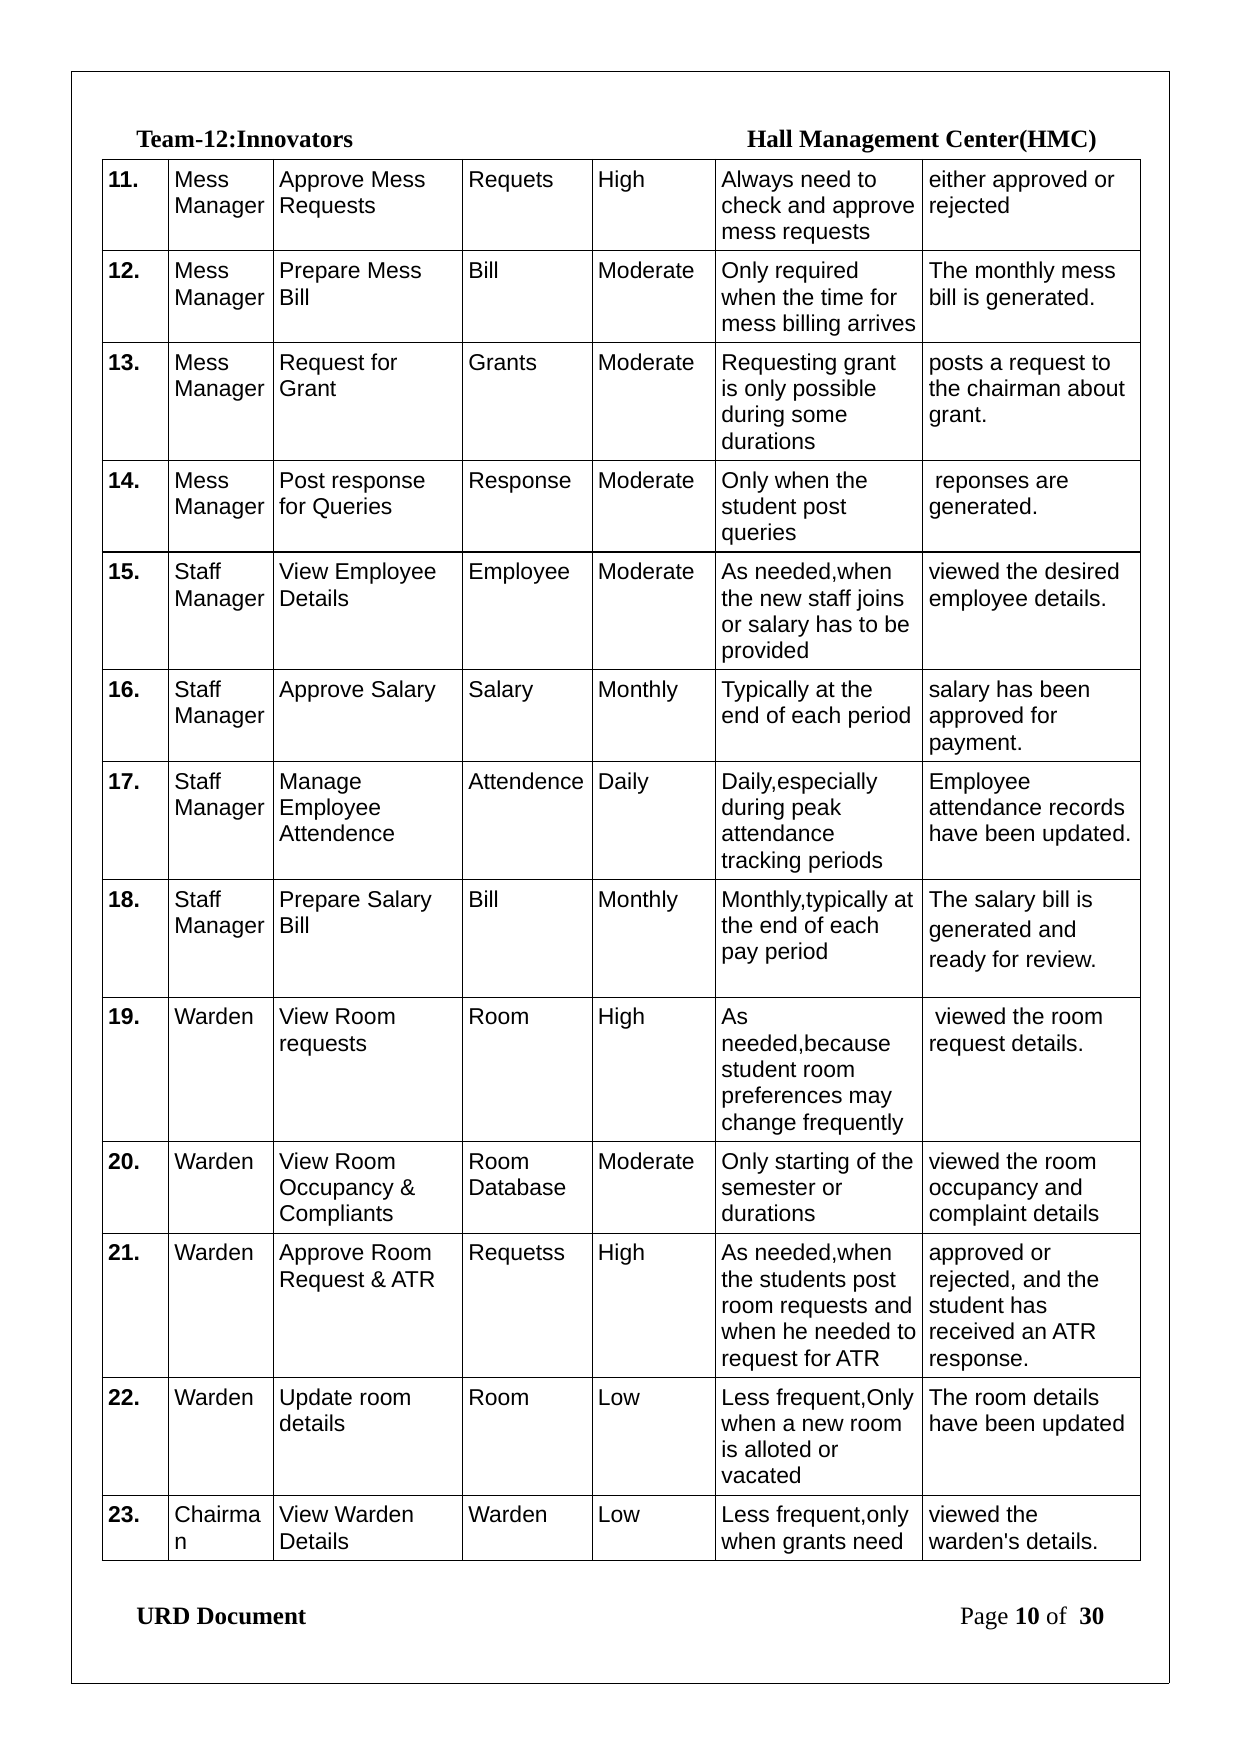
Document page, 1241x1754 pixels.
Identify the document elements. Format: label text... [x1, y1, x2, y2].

table_cell either approved or rejected [923, 160, 1140, 250]
table_cell Warden [169, 1142, 273, 1232]
table_cell viewed the room occupancy and complaint details [923, 1142, 1140, 1232]
table_cell Low [593, 1496, 715, 1560]
table_cell Daily [593, 762, 715, 879]
table_cell viewed the desired employee details. [923, 553, 1140, 669]
table_cell Warden [463, 1496, 592, 1560]
table_cell posts a request to the chairman about grant. [923, 343, 1140, 460]
table_cell Always need to check and approve mess requests [716, 160, 922, 250]
table_cell 23. [103, 1496, 168, 1560]
table_cell High [593, 160, 715, 250]
table_cell Room [463, 998, 592, 1141]
table_cell View Warden Details [274, 1496, 462, 1560]
table_cell Response [463, 461, 592, 551]
table_cell As needed,because student room preferences may change frequently [716, 998, 922, 1141]
table_cell Grants [463, 343, 592, 460]
table_cell As needed,when the new staff joins or salary has to be provided [716, 553, 922, 669]
table_cell Staff Manager [169, 880, 273, 997]
table_cell Warden [169, 1234, 273, 1377]
table_cell 11. [103, 160, 168, 250]
table_cell Only required when the time for mess billing arrives [716, 251, 922, 342]
table_cell Approve Room Request & ATR [274, 1234, 462, 1377]
table_cell Prepare Salary Bill [274, 880, 462, 997]
table_cell View Room Occupancy & Compliants [274, 1142, 462, 1232]
table_cell Warden [169, 1378, 273, 1494]
table_cell High [593, 1234, 715, 1377]
table_cell The salary bill is generated and ready for review. [923, 880, 1140, 997]
table_cell Mess Manager [169, 251, 273, 342]
table_cell 22. [103, 1378, 168, 1494]
table_cell Less frequent,Only when a new room is alloted or vacated [716, 1378, 922, 1494]
table_cell Daily,especially during peak attendance tracking periods [716, 762, 922, 879]
table_cell Moderate [593, 1142, 715, 1232]
table_cell Room Database [463, 1142, 592, 1232]
table_cell Typically at the end of each period [716, 670, 922, 761]
table_cell Monthly [593, 880, 715, 997]
table_cell Staff Manager [169, 762, 273, 879]
table_cell Employee [463, 553, 592, 669]
table_cell 13. [103, 343, 168, 460]
table_cell 19. [103, 998, 168, 1141]
table_cell Only when the student post queries [716, 461, 922, 551]
table_cell Requetss [463, 1234, 592, 1377]
table_cell 15. [103, 553, 168, 669]
table_cell Moderate [593, 251, 715, 342]
table_cell salary has been approved for payment. [923, 670, 1140, 761]
table_cell reponses are generated. [923, 461, 1140, 551]
table_cell The monthly mess bill is generated. [923, 251, 1140, 342]
table_cell viewed the warden's details. [923, 1496, 1140, 1560]
table_cell Bill [463, 880, 592, 997]
table_cell Employee attendance records have been updated. [923, 762, 1140, 879]
table_cell 16. [103, 670, 168, 761]
table_cell The room details have been updated [923, 1378, 1140, 1494]
table_cell 17. [103, 762, 168, 879]
table_cell Mess Manager [169, 461, 273, 551]
table_cell Post response for Queries [274, 461, 462, 551]
table_cell Warden [169, 998, 273, 1141]
table_cell Only starting of the semester or durations [716, 1142, 922, 1232]
table_cell Chairman [169, 1496, 273, 1560]
table_cell Moderate [593, 461, 715, 551]
table_cell View Room requests [274, 998, 462, 1141]
table_cell 18. [103, 880, 168, 997]
table_cell 12. [103, 251, 168, 342]
table_cell Approve Mess Requests [274, 160, 462, 250]
table_cell 20. [103, 1142, 168, 1232]
table_cell Update room details [274, 1378, 462, 1494]
table_cell Staff Manager [169, 670, 273, 761]
table_cell Request for Grant [274, 343, 462, 460]
table_cell approved or rejected, and the student has received an ATR response. [923, 1234, 1140, 1377]
table_cell 14. [103, 461, 168, 551]
table_cell Monthly [593, 670, 715, 761]
table_cell Room [463, 1378, 592, 1494]
table_cell Requets [463, 160, 592, 250]
table_cell Low [593, 1378, 715, 1494]
table_cell Approve Salary [274, 670, 462, 761]
table_cell Moderate [593, 553, 715, 669]
table_cell Requesting grant is only possible during some durations [716, 343, 922, 460]
table_cell Mess Manager [169, 343, 273, 460]
table_cell Less frequent,only when grants need [716, 1496, 922, 1560]
table_cell Prepare Mess Bill [274, 251, 462, 342]
table_cell Bill [463, 251, 592, 342]
table_cell High [593, 998, 715, 1141]
table_cell Attendence [463, 762, 592, 879]
table_cell View Employee Details [274, 553, 462, 669]
table_cell Moderate [593, 343, 715, 460]
table_cell 21. [103, 1234, 168, 1377]
table_cell Manage Employee Attendence [274, 762, 462, 879]
table_cell Monthly,typically at the end of each pay period [716, 880, 922, 997]
table_cell As needed,when the students post room requests and when he needed to request for ATR [716, 1234, 922, 1377]
table_cell Salary [463, 670, 592, 761]
table_cell viewed the room request details. [923, 998, 1140, 1141]
table_cell Mess Manager [169, 160, 273, 250]
table_cell Staff Manager [169, 553, 273, 669]
